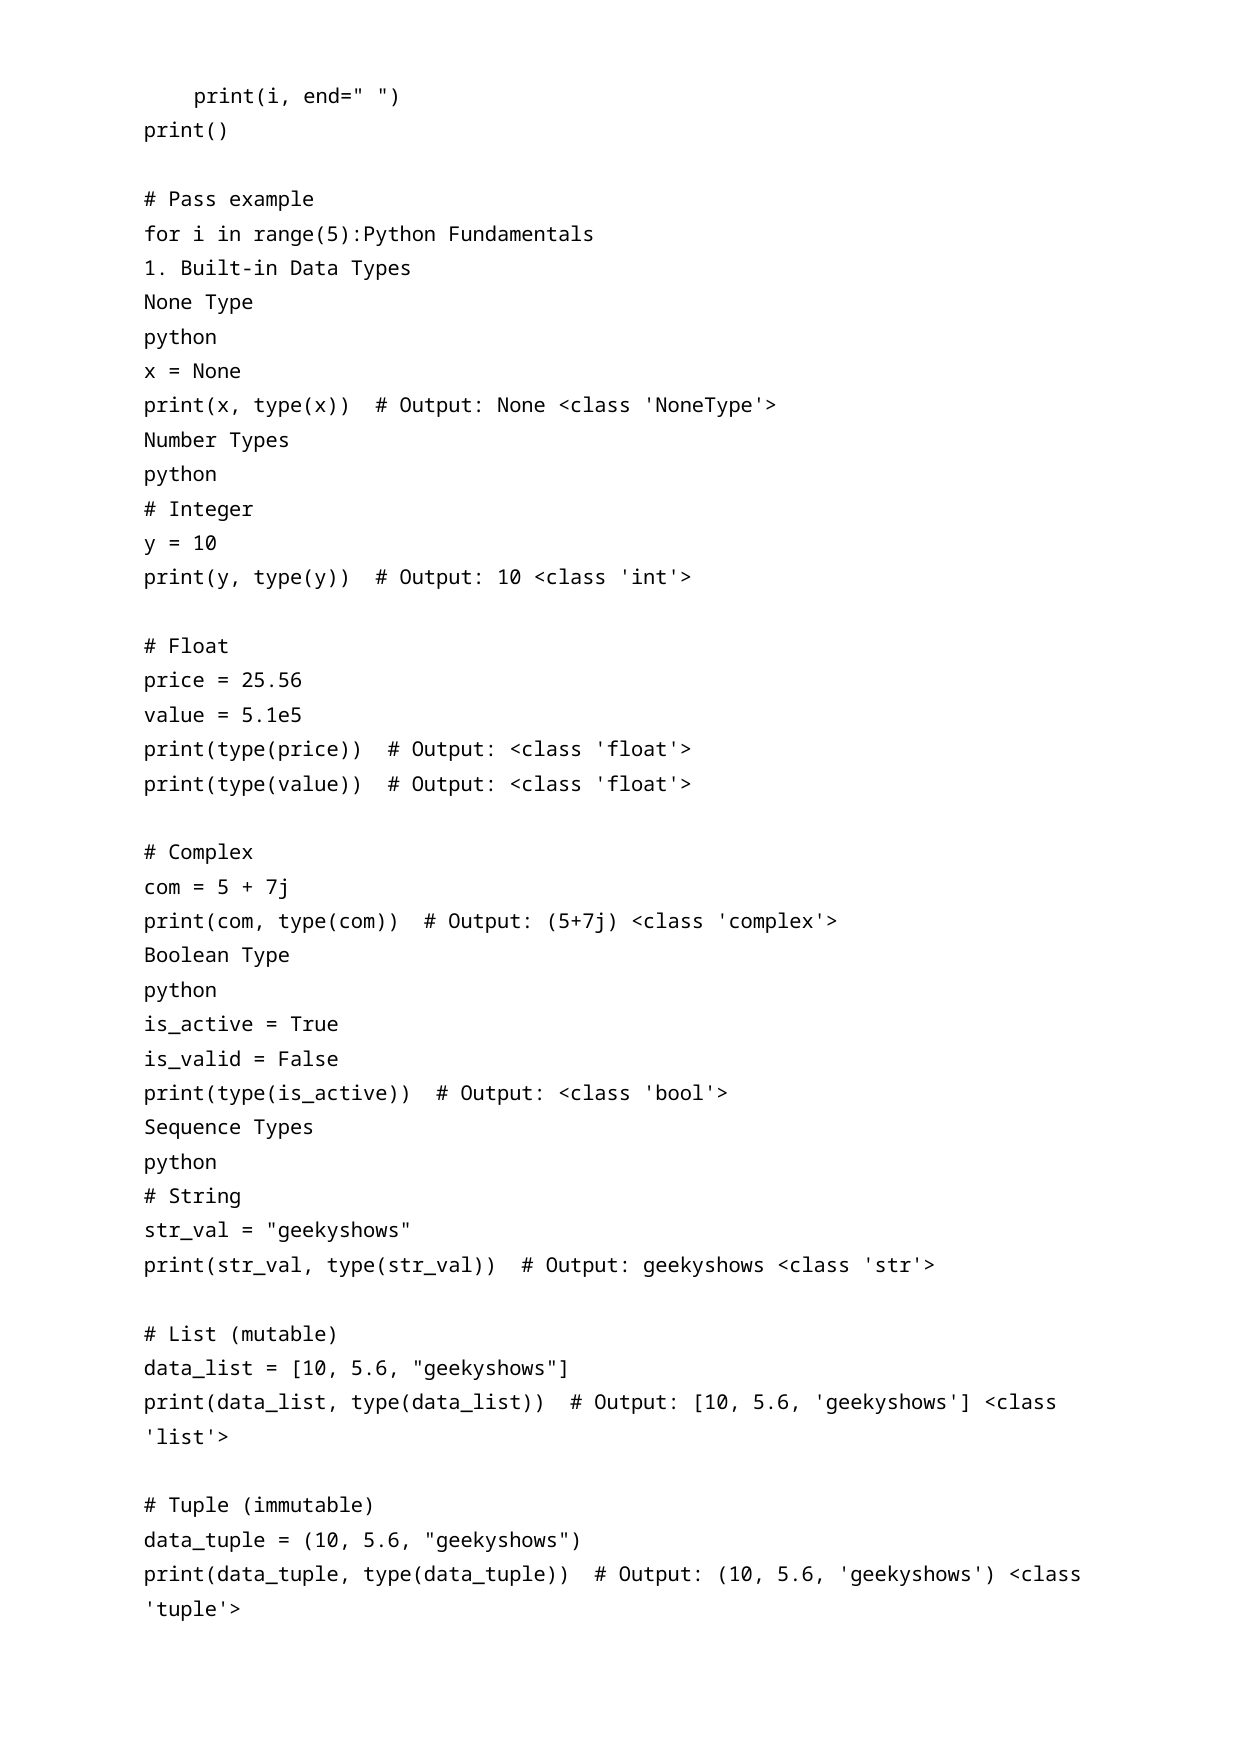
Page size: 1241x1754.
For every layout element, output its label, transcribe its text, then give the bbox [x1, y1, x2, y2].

text str_val = "geekyshows" [144, 1209, 1096, 1244]
text 1. Built-in Data Types [144, 247, 1096, 281]
text python [144, 453, 1096, 487]
text is_valid = False [144, 1037, 1096, 1072]
text print(type(is_active)) # Output: <class 'bool'> [144, 1072, 1096, 1106]
text python [144, 969, 1096, 1003]
text Sequence Types [144, 1106, 1096, 1141]
text python [144, 316, 1096, 350]
text price = 25.56 [144, 659, 1096, 694]
text com = 5 + 7j [144, 866, 1096, 900]
text print(type(value)) # Output: <class 'float'> [144, 762, 1096, 797]
text print(data_tuple, type(data_tuple)) # Output: (10, 5.6, 'geekyshows') <class 'tuple'> [144, 1553, 1096, 1622]
text python [144, 1141, 1096, 1175]
text data_tuple = (10, 5.6, "geekyshows") [144, 1519, 1096, 1553]
text print(com, type(com)) # Output: (5+7j) <class 'complex'> [144, 900, 1096, 934]
text x = None [144, 350, 1096, 384]
text y = 10 [144, 522, 1096, 556]
text print(y, type(y)) # Output: 10 <class 'int'> [144, 556, 1096, 591]
text data_list = [10, 5.6, "geekyshows"] [144, 1347, 1096, 1381]
text print() [144, 109, 1096, 144]
text is_active = True [144, 1003, 1096, 1037]
text value = 5.1e5 [144, 694, 1096, 728]
text # Pass example [144, 178, 1096, 212]
text print(str_val, type(str_val)) # Output: geekyshows <class 'str'> [144, 1244, 1096, 1278]
text Boolean Type [144, 934, 1096, 969]
text # String [144, 1175, 1096, 1209]
text # List (mutable) [144, 1312, 1096, 1347]
text print(x, type(x)) # Output: None <class 'NoneType'> [144, 384, 1096, 419]
text # Complex [144, 831, 1096, 866]
text # Tuple (immutable) [144, 1484, 1096, 1519]
text # Integer [144, 487, 1096, 522]
text # Float [144, 625, 1096, 659]
text None Type [144, 281, 1096, 316]
text print(data_list, type(data_list)) # Output: [10, 5.6, 'geekyshows'] <class 'list'> [144, 1381, 1096, 1450]
text Number Types [144, 419, 1096, 453]
text for i in range(5):Python Fundamentals [144, 212, 1096, 247]
text print(i, end=" ") [144, 75, 1096, 109]
text print(type(price)) # Output: <class 'float'> [144, 728, 1096, 762]
